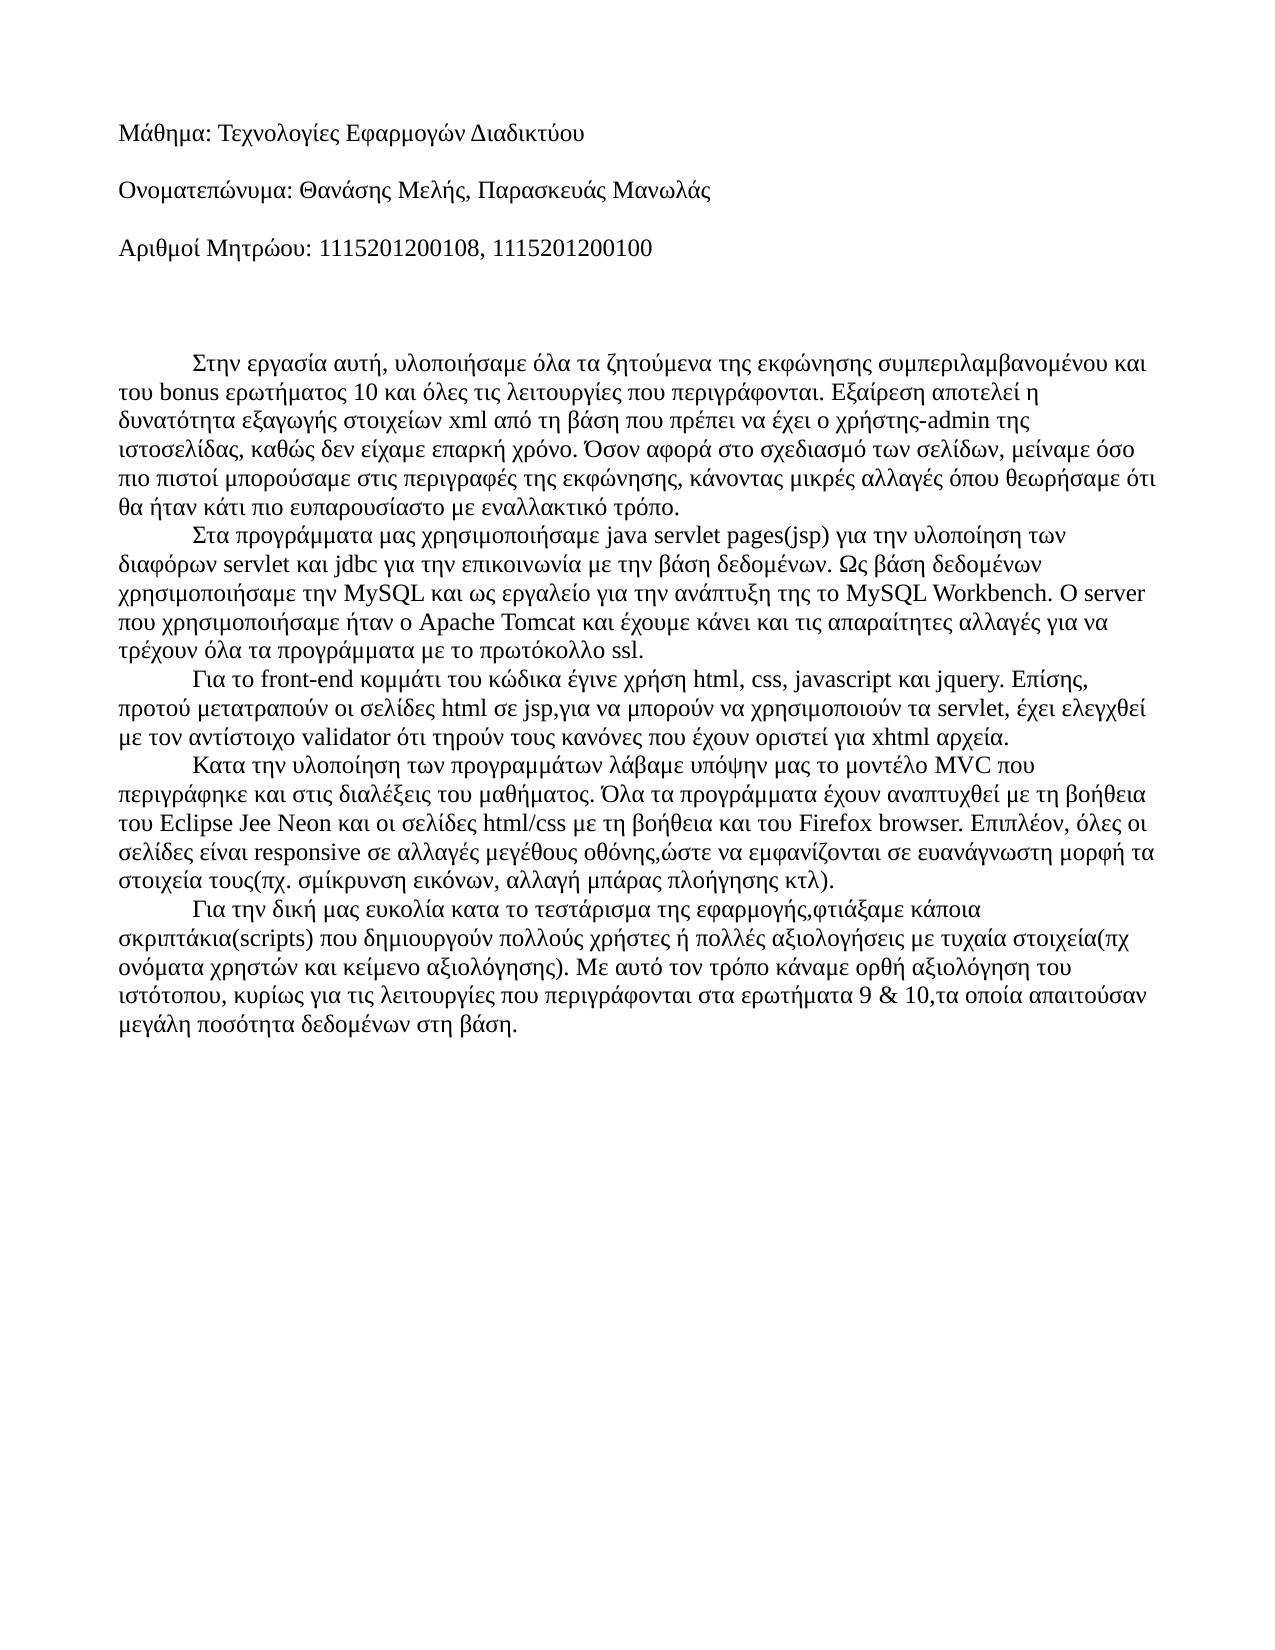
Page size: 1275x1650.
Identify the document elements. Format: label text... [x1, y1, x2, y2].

text Στα προγράμματα μας χρησιμοποιήσαμε java servlet pages(jsp) για την υλοποίηση των διαφόρων servlet και jdbc για την επικοινωνία με την βάση δεδομένων. Ως βάση δεδομένων χρησιμοποιήσαμε την MySQL και ως εργαλείο για την ανάπτυξη της το MySQL Workbench. Ο server που χρησιμοποιήσαμε ήταν ο Apache Tomcat και έχουμε κάνει και τις απαραίτητες αλλαγές για να τρέχουν όλα τα προγράμματα με το πρωτόκολλο ssl. [118, 521, 1157, 664]
text Κατα την υλοποίηση των προγραμμάτων λάβαμε υπόψην μας το μοντέλο MVC που περιγράφηκε και στις διαλέξεις του μαθήματος. Όλα τα προγράμματα έχουν αναπτυχθεί με τη βοήθεια του Eclipse Jee Neon και οι σελίδες html/css με τη βοήθεια και του Firefox browser. Επιπλέον, όλες οι σελίδες είναι responsive σε αλλαγές μεγέθους οθόνης,ώστε να εμφανίζονται σε ευανάγνωστη μορφή τα στοιχεία τους(πχ. σμίκρυνση εικόνων, αλλαγή μπάρας πλοήγησης κτλ). [118, 751, 1157, 894]
text Μάθημα: Τεχνολογίες Εφαρμογών Διαδικτύου Ονοματεπώνυμα: Θανάσης Μελής, Παρασκευάς Μανωλάς [118, 118, 1157, 233]
text Για την δική μας ευκολία κατα το τεστάρισμα της εφαρμογής,φτιάξαμε κάποια σκριπτάκια(scripts) που δημιουργούν πολλούς χρήστες ή πολλές αξιολογήσεις με τυχαία στοιχεία(πχ ονόματα χρηστών και κείμενο αξιολόγησης). Με αυτό τον τρόπο κάναμε ορθή αξιολόγηση του ιστότοπου, κυρίως για τις λειτουργίες που περιγράφονται στα ερωτήματα 9 & 10,τα οποία απαιτούσαν μεγάλη ποσότητα δεδομένων στη βάση. [118, 894, 1157, 1038]
text Για το front-end κομμάτι του κώδικα έγινε χρήση html, css, javascript και jquery. Επίσης, προτού μετατραπούν οι σελίδες html σε jsp,για να μπορούν να χρησιμοποιούν τα servlet, έχει ελεγχθεί με τον αντίστοιχο validator ότι τηρούν τους κανόνες που έχουν οριστεί για xhtml αρχεία. [118, 664, 1157, 751]
text Αριθμοί Μητρώου: 1115201200108, 1115201200100 Στην εργασία αυτή, υλοποιήσαμε όλα τα ζητούμενα της εκφώνησης συμπεριλαμβανομένου και του bonus ερωτήματος 10 και όλες τις λειτουργίες που περιγράφονται. Εξαίρεση αποτελεί η δυνατότητα εξαγωγής στοιχείων xml από τη βάση που πρέπει να έχει ο χρήστης-admin της ιστοσελίδας, καθώς δεν είχαμε επαρκή χρόνο. Όσον αφορά στο σχεδιασμό των σελίδων, μείναμε όσο πιο πιστοί μπορούσαμε στις περιγραφές της εκφώνησης, κάνοντας μικρές αλλαγές όπου θεωρήσαμε ότι θα ήταν κάτι πιο ευπαρουσίαστο με εναλλακτικό τρόπο. [118, 233, 1157, 521]
